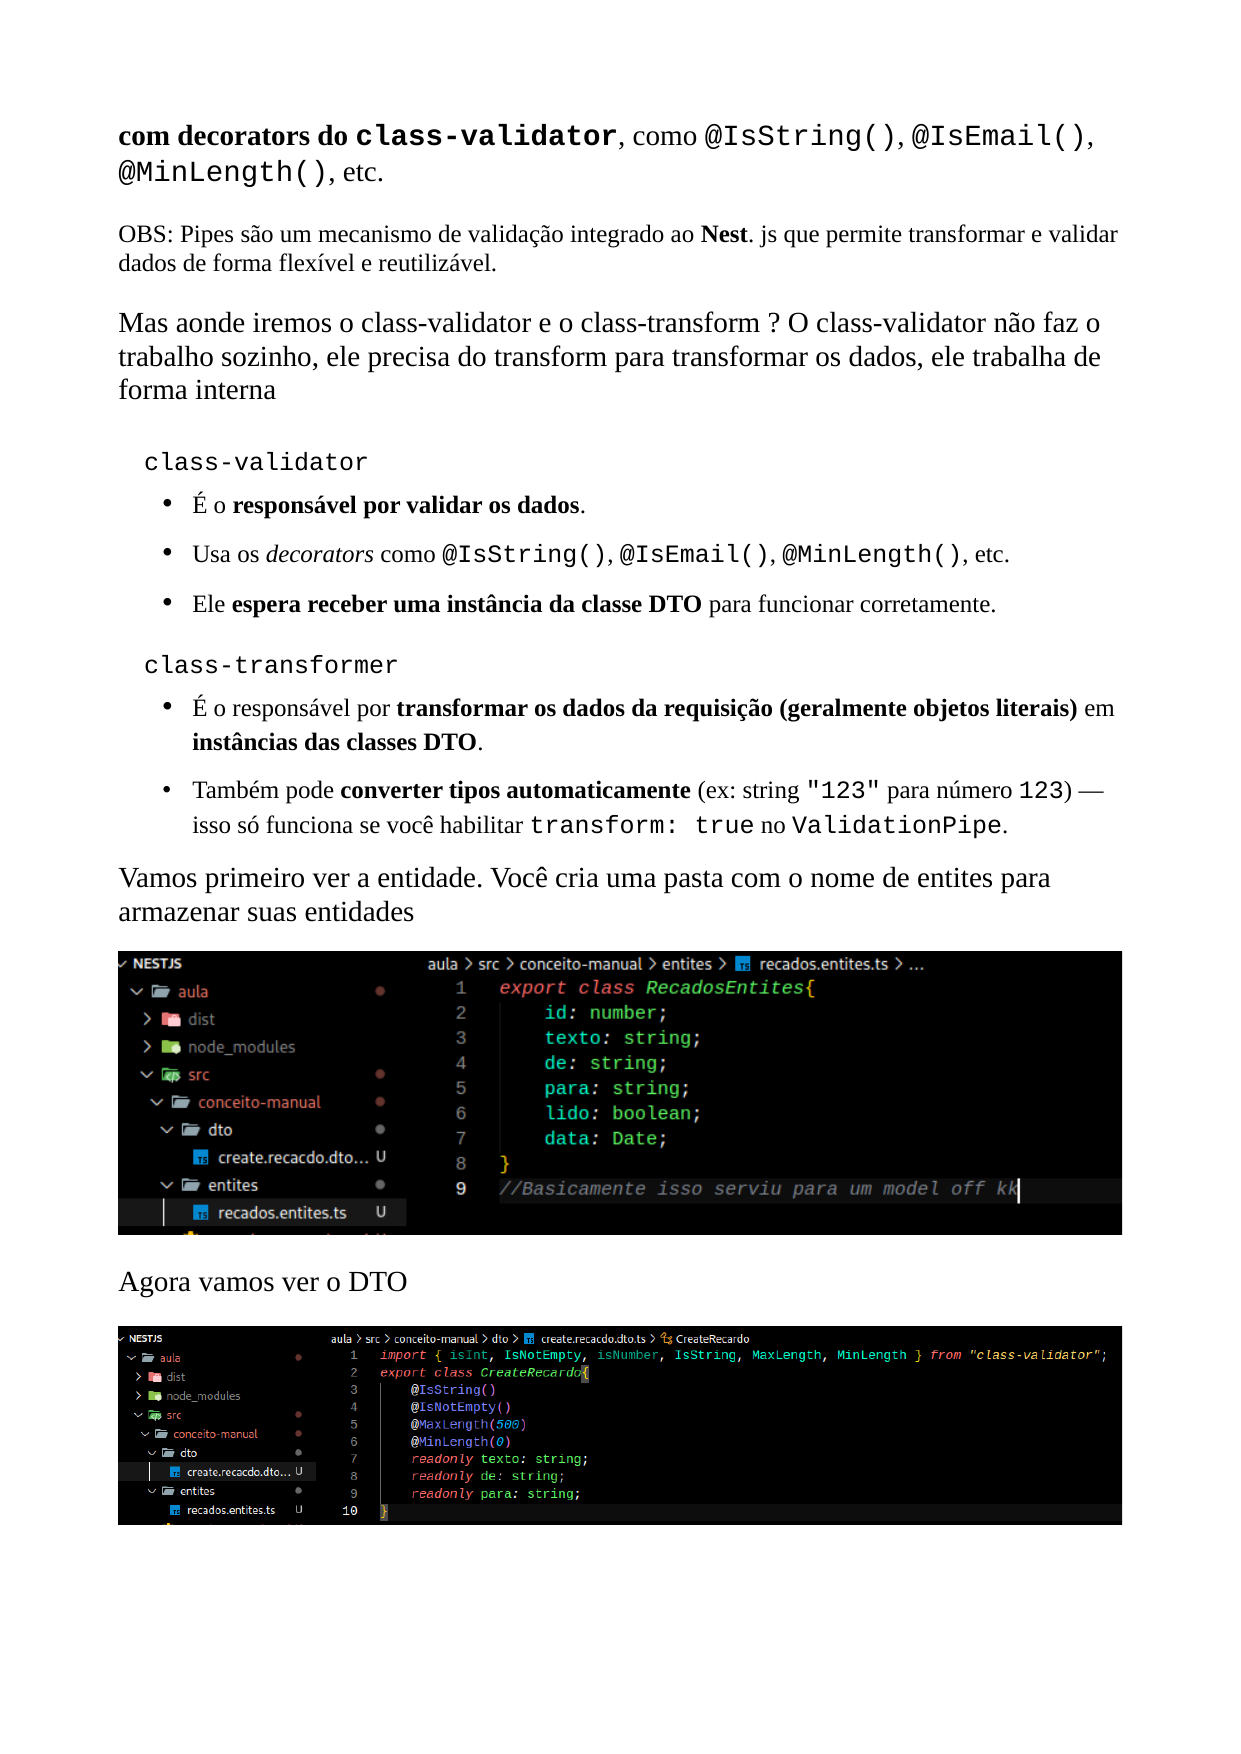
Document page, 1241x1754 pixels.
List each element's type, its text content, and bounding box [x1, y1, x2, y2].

subtitle 🧩 class-transformer [118, 650, 1122, 681]
text Mas aonde iremos o class-validator e o class-transform ? O class-validator não faz o trabalho sozinho, ele precisa do transform para transformar os dados, ele trabalha de forma interna [118, 305, 1122, 406]
picture [118, 1326, 1123, 1525]
list É o responsável por transformar os dados da requisição (geralmente objetos literais) em instâncias das classes DTO. [162, 693, 1122, 756]
text OBS: Pipes são um mecanismo de validação integrado ao Nest. js que permite transformar e validar dados de forma flexível e reutilizável. [118, 219, 1122, 276]
text com decorators do class-validator, como @IsString(), @IsEmail(), @MinLength(), etc. [118, 118, 1122, 190]
subtitle 🧩 class-validator [118, 447, 1122, 478]
picture [118, 951, 1123, 1235]
list Também pode converter tipos automaticamente (ex: string "123" para número 123) — isso só funciona se você habilitar transform: true no ValidationPipe. [162, 775, 1122, 841]
list Usa os decorators como @IsString(), @IsEmail(), @MinLength(), etc. [162, 539, 1122, 570]
list É o responsável por validar os dados. [162, 490, 1122, 520]
text Agora vamos ver o DTO [118, 1264, 1122, 1297]
list Ele espera receber uma instância da classe DTO para funcionar corretamente. [162, 589, 1122, 619]
text Vamos primeiro ver a entidade. Você cria uma pasta com o nome de entites para armazenar suas entidades [118, 860, 1122, 927]
